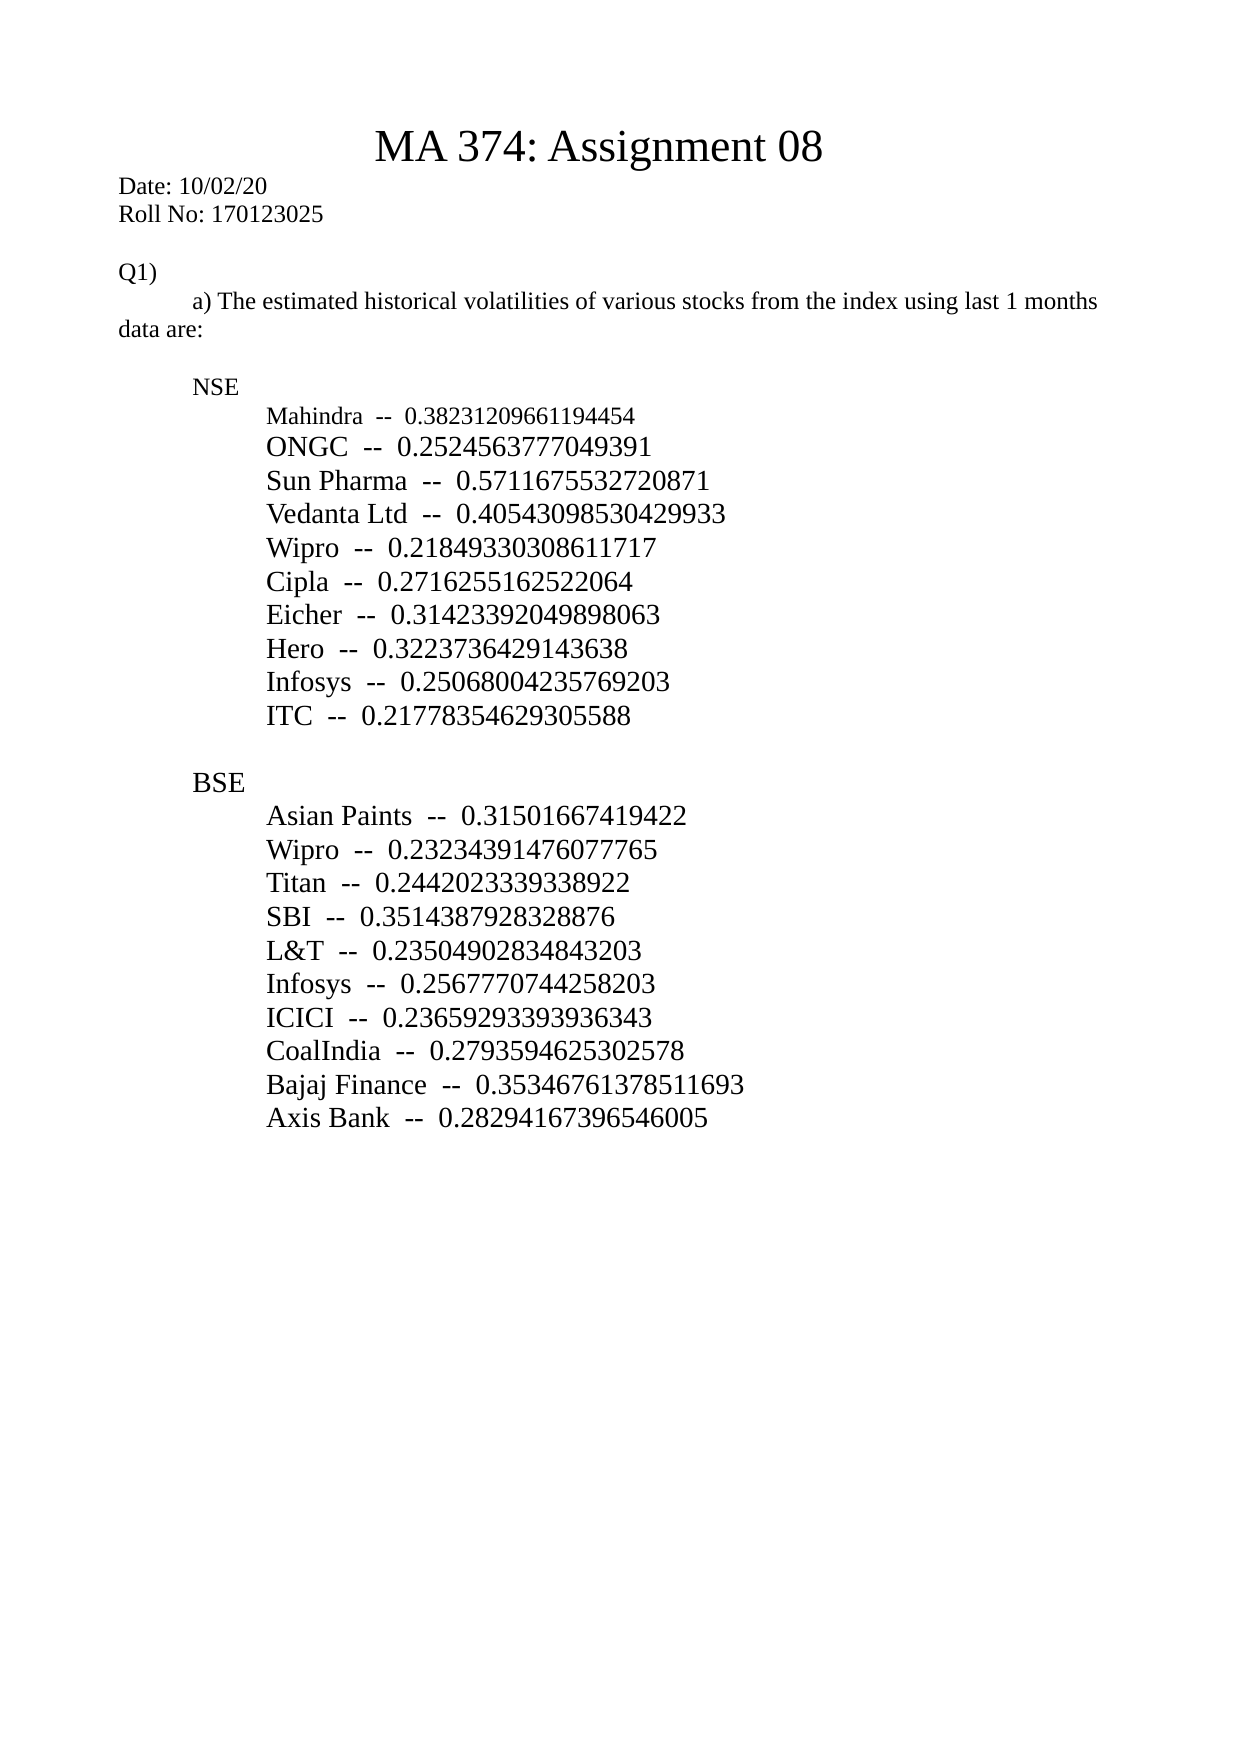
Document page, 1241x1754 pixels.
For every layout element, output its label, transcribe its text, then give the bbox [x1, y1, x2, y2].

text L&T -- 0.23504902834843203 [118, 933, 1122, 966]
text Vedanta Ltd -- 0.40543098530429933 [118, 497, 1122, 530]
text Mahindra -- 0.38231209661194454 [118, 401, 1122, 429]
text Infosys -- 0.2567770744258203 [118, 966, 1122, 1000]
text Date: 10/02/20 [118, 171, 1122, 199]
text Hero -- 0.3223736429143638 [118, 631, 1122, 664]
text BSE [118, 765, 1122, 798]
text Bajaj Finance -- 0.35346761378511693 [118, 1067, 1122, 1100]
text Cipla -- 0.2716255162522064 [118, 564, 1122, 597]
text ITC -- 0.21778354629305588 [118, 698, 1122, 731]
text a) The estimated historical volatilities of various stocks from the index using last 1 months data are: [118, 286, 1122, 343]
text Eicher -- 0.31423392049898063 [118, 597, 1122, 631]
text SBI -- 0.3514387928328876 [118, 899, 1122, 933]
text Infosys -- 0.25068004235769203 [118, 664, 1122, 698]
text MA 374: Assignment 08 [118, 118, 1122, 171]
text NSE [118, 372, 1122, 401]
text Axis Bank -- 0.28294167396546005 [118, 1100, 1122, 1134]
text Asian Paints -- 0.31501667419422 [118, 798, 1122, 832]
text Wipro -- 0.23234391476077765 [118, 832, 1122, 866]
text ONGC -- 0.2524563777049391 [118, 429, 1122, 463]
text Q1) [118, 257, 1122, 286]
text Wipro -- 0.21849330308611717 [118, 530, 1122, 564]
text Sun Pharma -- 0.5711675532720871 [118, 463, 1122, 497]
text Titan -- 0.2442023339338922 [118, 866, 1122, 899]
text ICICI -- 0.23659293393936343 [118, 1000, 1122, 1033]
text CoalIndia -- 0.2793594625302578 [118, 1033, 1122, 1067]
text Roll No: 170123025 [118, 199, 1122, 228]
